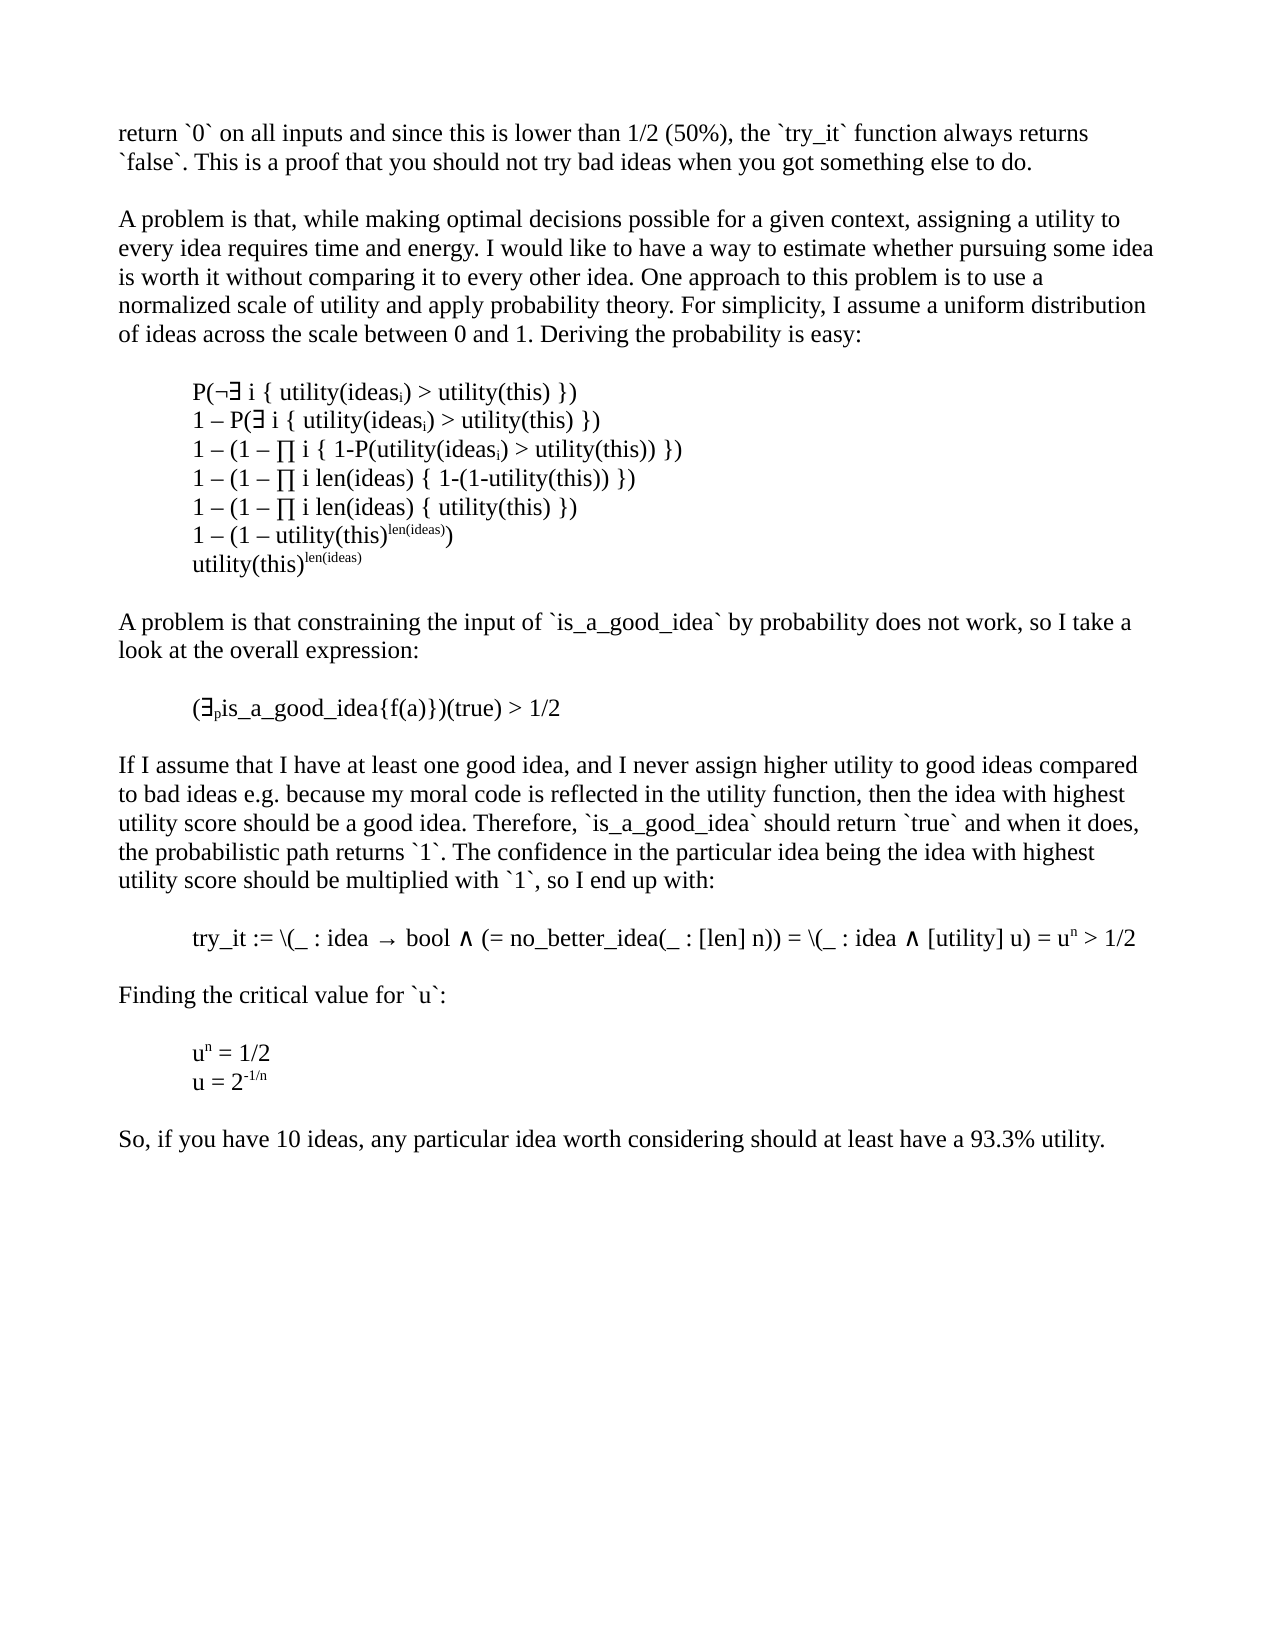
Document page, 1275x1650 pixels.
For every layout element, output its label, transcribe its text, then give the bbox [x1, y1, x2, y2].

text 1 – (1 – ∏ i len(ideas) { 1-(1-utility(this)) }) [118, 463, 1157, 492]
text If I assume that I have at least one good idea, and I never assign higher utility to good ideas compared to bad ideas e.g. because my moral code is reflected in the utility function, then the idea with highest utility score should be a good idea. Therefore, `is_a_good_idea` should return `true` and when it does, the probabilistic path returns `1`. The confidence in the particular idea being the idea with highest utility score should be multiplied with `1`, so I end up with: [118, 751, 1157, 894]
text 1 – (1 – ∏ i { 1-P(utility(ideasi) > utility(this)) }) [118, 434, 1157, 463]
text try_it := \(_ : idea → bool ∧ (= no_better_idea(_ : [len] n)) = \(_ : idea ∧ [utility] u) = un > 1/2 [118, 923, 1157, 952]
text P(¬∃ i { utility(ideasi) > utility(this) }) [118, 377, 1157, 406]
text un = 1/2 [118, 1038, 1157, 1067]
text utility(this)len(ideas) [118, 549, 1157, 578]
text Finding the critical value for `u`: [118, 981, 1157, 1009]
text A problem is that constraining the input of `is_a_good_idea` by probability does not work, so I take a look at the overall expression: [118, 607, 1157, 664]
text u = 2-1/n [118, 1067, 1157, 1096]
text A problem is that, while making optimal decisions possible for a given context, assigning a utility to every idea requires time and energy. I would like to have a way to estimate whether pursuing some idea is worth it without comparing it to every other idea. One approach to this problem is to use a normalized scale of utility and apply probability theory. For simplicity, I assume a uniform distribution of ideas across the scale between 0 and 1. Deriving the probability is easy: [118, 204, 1157, 348]
text (∃pis_a_good_idea{f(a)})(true) > 1/2 [118, 693, 1157, 722]
text 1 – (1 – ∏ i len(ideas) { utility(this) }) [118, 492, 1157, 521]
text return `0` on all inputs and since this is lower than 1/2 (50%), the `try_it` function always returns `false`. This is a proof that you should not try bad ideas when you got something else to do. [118, 118, 1157, 176]
text So, if you have 10 ideas, any particular idea worth considering should at least have a 93.3% utility. [118, 1124, 1157, 1153]
text 1 – P(∃ i { utility(ideasi) > utility(this) }) [118, 406, 1157, 434]
text 1 – (1 – utility(this)len(ideas)) [118, 521, 1157, 549]
